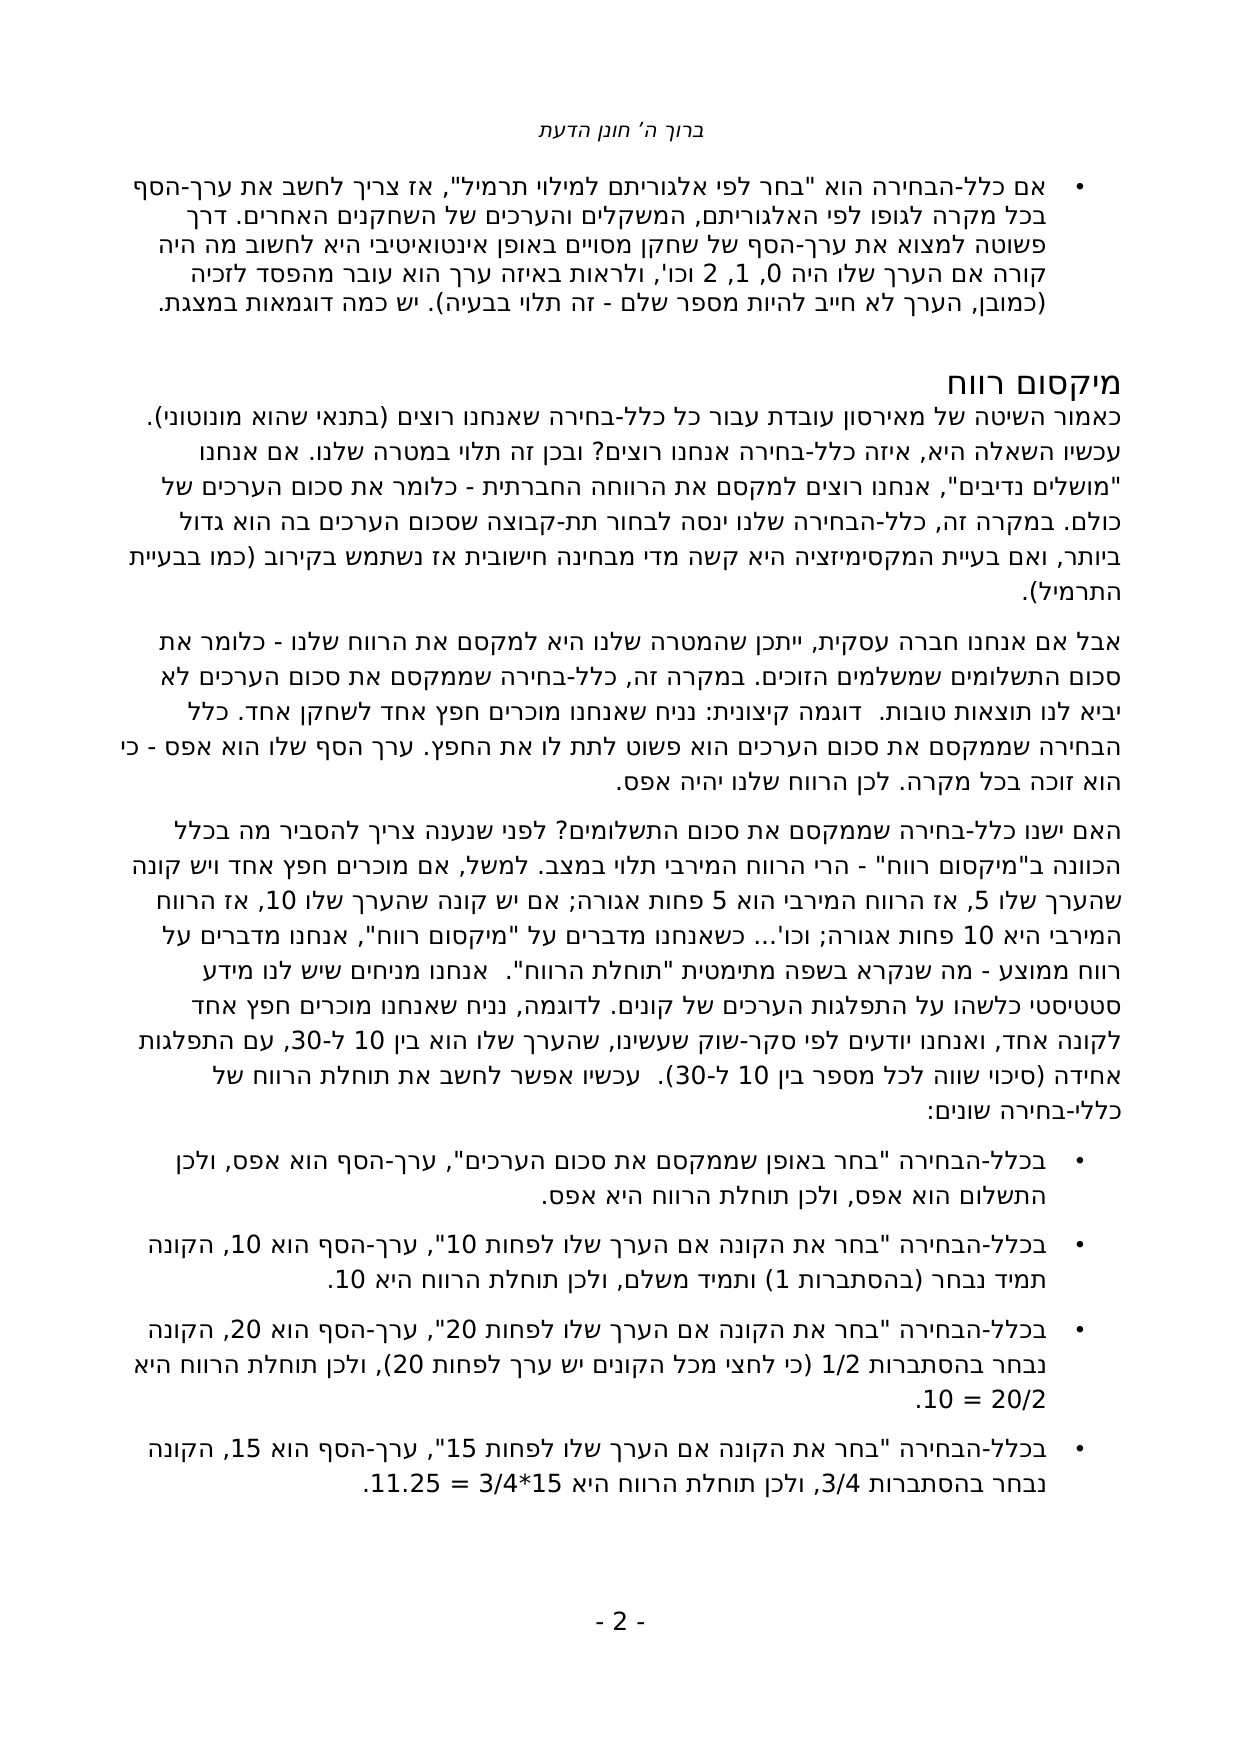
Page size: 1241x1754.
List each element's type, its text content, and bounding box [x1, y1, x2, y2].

text כאמור השיטה של מאירסון עובדת עבור כל כלל-בחירה שאנחנו רוצים (בתנאי שהוא מונוטוני). עכשיו השאלה היא, איזה כלל-בחירה אנחנו רוצים? ובכן זה תלוי במטרה שלנו. אם אנחנו "מושלים נדיבים", אנחנו רוצים למקסם את הרווחה החברתית - כלומר את סכום הערכים של כולם. במקרה זה, כלל-הבחירה שלנו ינסה לבחור תת-קבוצה שסכום הערכים בה הוא גדול ביותר, ואם בעיית המקסימיזציה היא קשה מדי מבחינה חישובית אז נשתמש בקירוב (כמו בבעיית התרמיל). [118, 402, 1122, 606]
subtitle מיקסום רווח [118, 363, 1122, 402]
list בכלל-הבחירה "בחר באופן שממקסם את סכום הערכים", ערך-הסף הוא אפס, ולכן התשלום הוא אפס, ולכן תוחלת הרווח היא אפס. [118, 1146, 1084, 1210]
text אבל אם אנחנו חברה עסקית, ייתכן שהמטרה שלנו היא למקסם את הרווח שלנו - כלומר את סכום התשלומים שמשלמים הזוכים. במקרה זה, כלל-בחירה שממקסם את סכום הערכים לא יביא לנו תוצאות טובות. דוגמה קיצונית: נניח שאנחנו מוכרים חפץ אחד לשחקן אחד. כלל הבחירה שממקסם את סכום הערכים הוא פשוט לתת לו את החפץ. ערך הסף שלו הוא אפס - כי הוא זוכה בכל מקרה. לכן הרווח שלנו יהיה אפס. [118, 627, 1122, 796]
list אם כלל-הבחירה הוא "בחר לפי אלגוריתם למילוי תרמיל", אז צריך לחשב את ערך-הסף בכל מקרה לגופו לפי האלגוריתם, המשקלים והערכים של השחקנים האחרים. דרך פשוטה למצוא את ערך-הסף של שחקן מסויים באופן אינטואיטיבי היא לחשוב מה היה קורה אם הערך שלו היה 0, 1, 2 וכו', ולראות באיזה ערך הוא עובר מהפסד לזכיה (כמובן, הערך לא חייב להיות מספר שלם - זה תלוי בבעיה). יש כמה דוגמאות במצגת. [118, 172, 1084, 318]
list בכלל-הבחירה "בחר את הקונה אם הערך שלו לפחות 10", ערך-הסף הוא 10, הקונה תמיד נבחר (בהסתברות 1) ותמיד משלם, ולכן תוחלת הרווח היא 10. [118, 1230, 1084, 1294]
list בכלל-הבחירה "בחר את הקונה אם הערך שלו לפחות 15", ערך-הסף הוא 15, הקונה נבחר בהסתברות 3/4, ולכן תוחלת הרווח היא 15*3/4 = 11.25. [118, 1434, 1084, 1499]
text האם ישנו כלל-בחירה שממקסם את סכום התשלומים? לפני שנענה צריך להסביר מה בכלל הכוונה ב"מיקסום רווח" - הרי הרווח המירבי תלוי במצב. למשל, אם מוכרים חפץ אחד ויש קונה שהערך שלו 5, אז הרווח המירבי הוא 5 פחות אגורה; אם יש קונה שהערך שלו 10, אז הרווח המירבי היא 10 פחות אגורה; וכו'... כשאנחנו מדברים על "מיקסום רווח", אנחנו מדברים על רווח ממוצע - מה שנקרא בשפה מתימטית "תוחלת הרווח". אנחנו מניחים שיש לנו מידע סטטיסטי כלשהו על התפלגות הערכים של קונים. לדוגמה, נניח שאנחנו מוכרים חפץ אחד לקונה אחד, ואנחנו יודעים לפי סקר-שוק שעשינו, שהערך שלו הוא בין 10 ל-30, עם התפלגות אחידה (סיכוי שווה לכל מספר בין 10 ל-30). עכשיו אפשר לחשב את תוחלת הרווח של כללי-בחירה שונים: [118, 816, 1122, 1125]
list בכלל-הבחירה "בחר את הקונה אם הערך שלו לפחות 20", ערך-הסף הוא 20, הקונה נבחר בהסתברות 1/2 (כי לחצי מכל הקונים יש ערך לפחות 20), ולכן תוחלת הרווח היא 20/2 = 10. [118, 1315, 1084, 1414]
